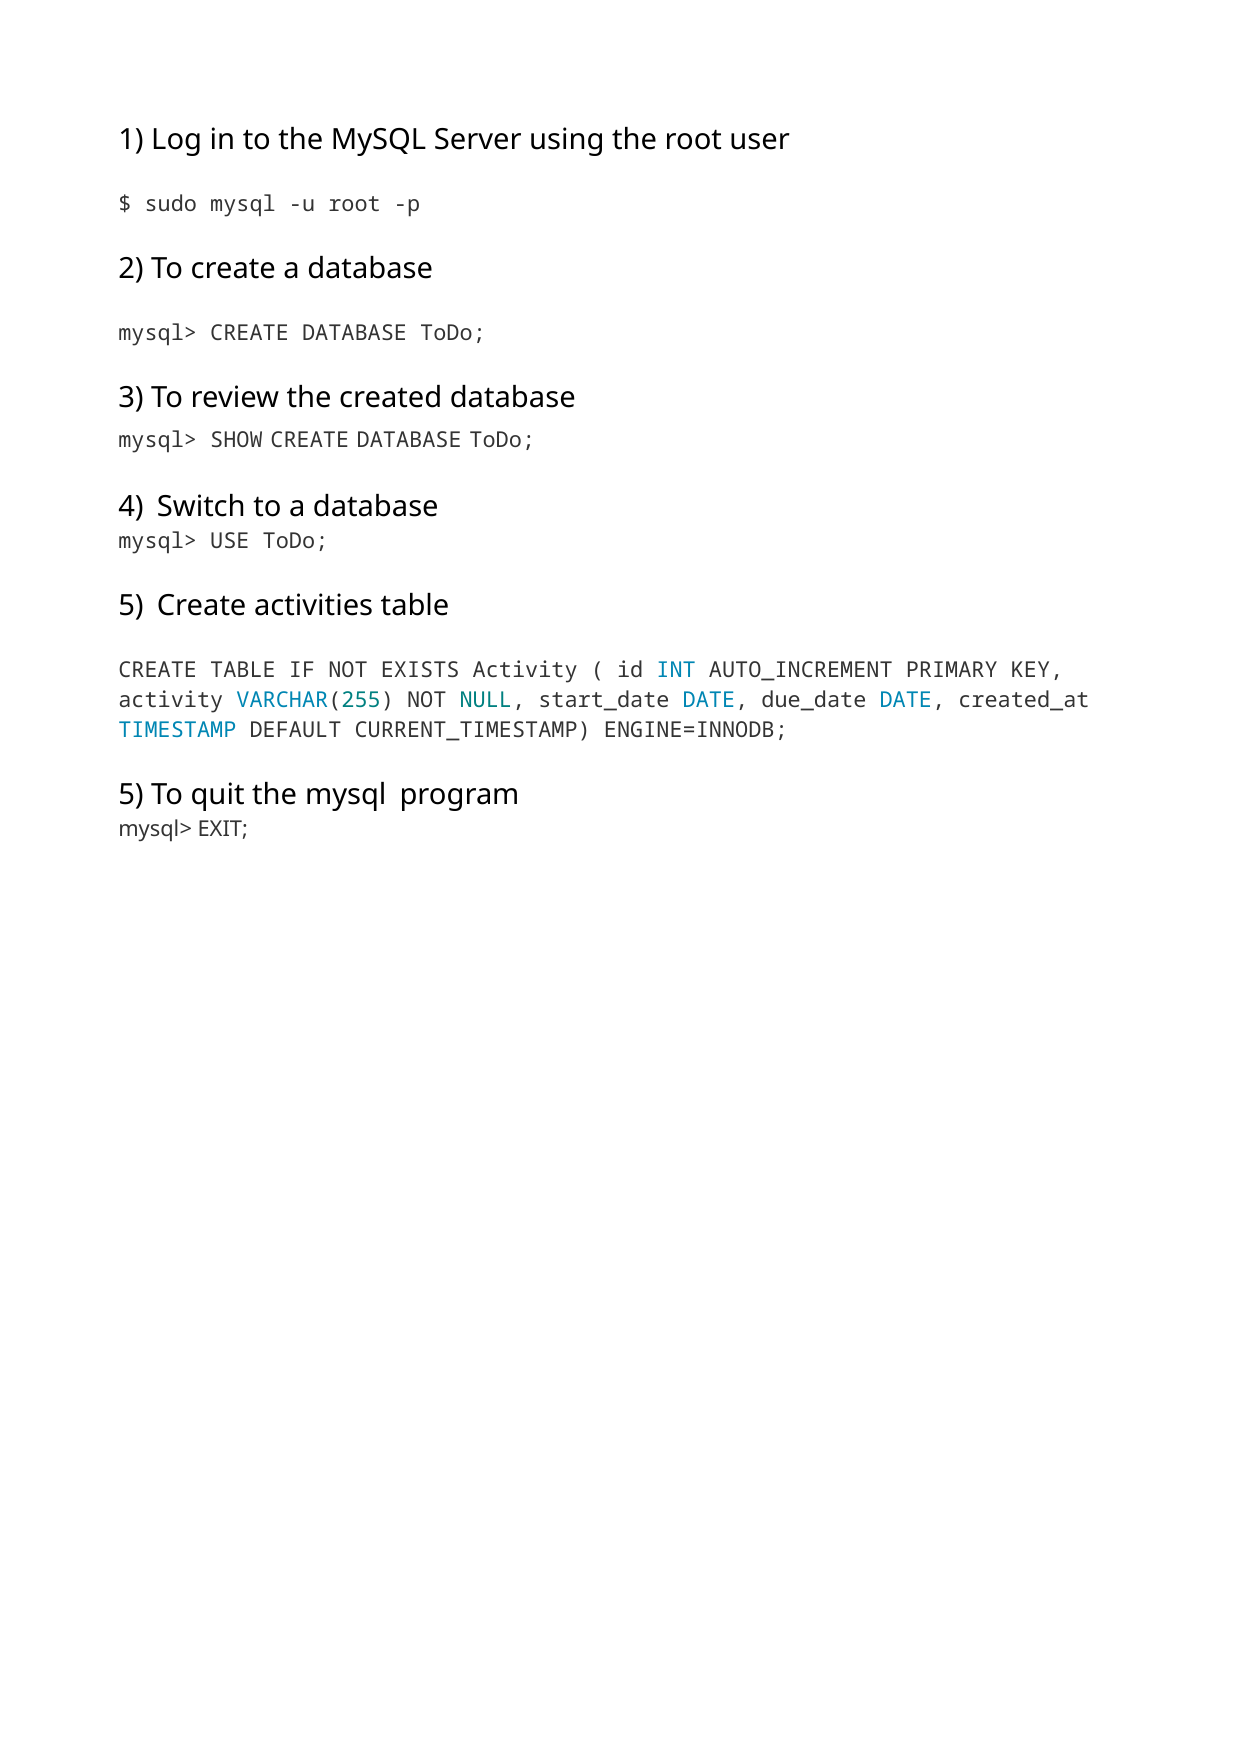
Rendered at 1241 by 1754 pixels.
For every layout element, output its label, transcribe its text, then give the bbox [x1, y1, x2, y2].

text 1) Log in to the MySQL Server using the root user [118, 118, 1122, 158]
text mysql> SHOW CREATE DATABASE ToDo; [118, 416, 1122, 456]
text 4) Switch to a database [118, 485, 1122, 525]
text mysql> EXIT; [118, 813, 1122, 843]
text mysql> USE ToDo; [118, 525, 1122, 555]
text $ sudo mysql -u root -p [118, 188, 1122, 217]
text mysql> CREATE DATABASE ToDo; [118, 317, 1122, 346]
text 5) To quit the mysql program [118, 773, 1122, 813]
text 3) To review the created database [118, 376, 1122, 416]
text 5) Create activities table [118, 585, 1122, 624]
text 2) To create a database [118, 247, 1122, 287]
text CREATE TABLE IF NOT EXISTS Activity ( id INT AUTO_INCREMENT PRIMARY KEY, activity VARCHAR(255) NOT NULL, start_date DATE, due_date DATE, created_at TIMESTAMP DEFAULT CURRENT_TIMESTAMP) ENGINE=INNODB; [118, 654, 1122, 743]
